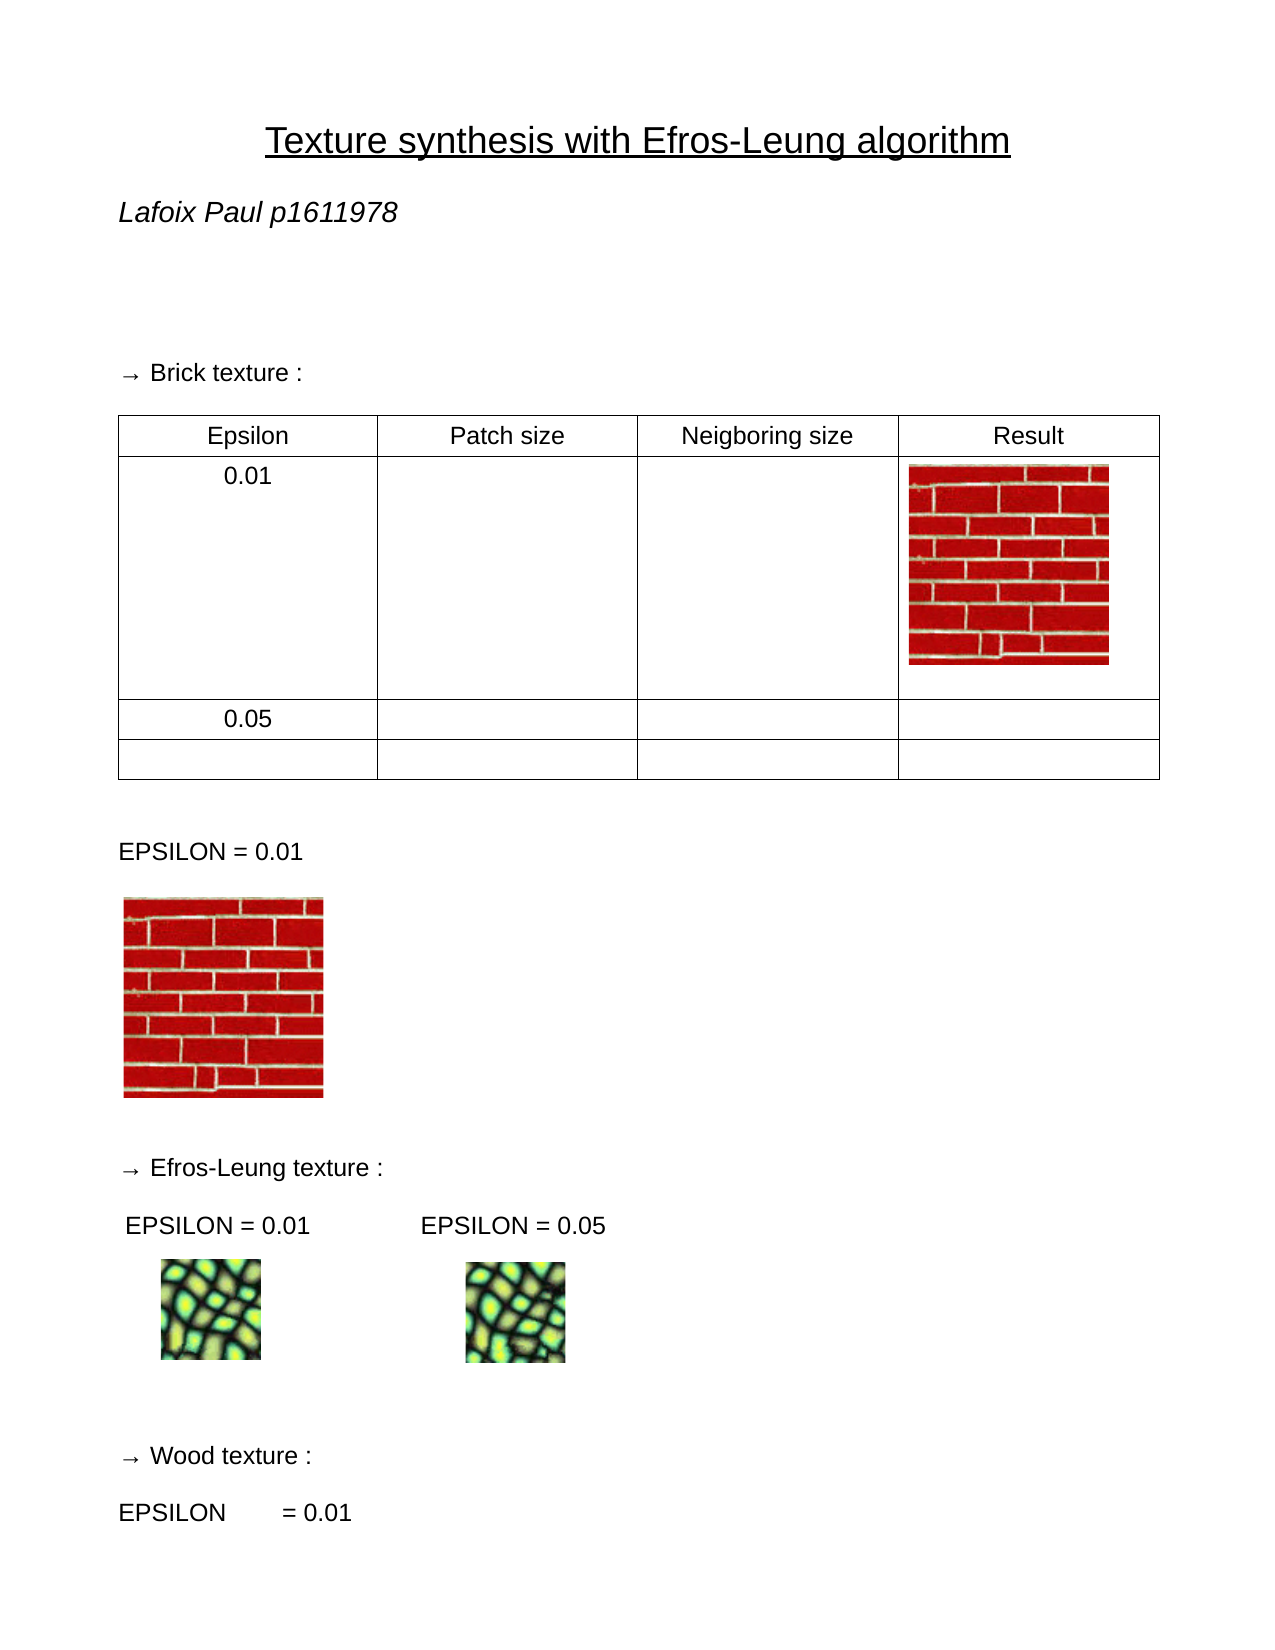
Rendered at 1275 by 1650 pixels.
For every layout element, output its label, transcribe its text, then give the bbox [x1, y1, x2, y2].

table_header Patch size [378, 416, 637, 456]
text EPSILON = 0.01 EPSILON = 0.05 [118, 1211, 1157, 1239]
text → Efros-Leung texture : [118, 1153, 1157, 1182]
table_cell [378, 700, 637, 739]
text Texture synthesis with Efros-Leung algorithm [118, 118, 1157, 161]
text → Brick texture : [118, 358, 1157, 386]
table_cell [638, 700, 898, 739]
table_cell [638, 740, 898, 779]
table_header Result [899, 416, 1159, 456]
table_cell [899, 740, 1159, 779]
picture [908, 464, 1109, 665]
table_cell [378, 740, 637, 779]
table_cell [899, 457, 1159, 699]
table_cell [119, 740, 377, 779]
picture [160, 1259, 261, 1360]
table_cell [899, 700, 1159, 739]
table_cell [378, 457, 637, 699]
text EPSILON = 0.01 [118, 1498, 1157, 1527]
picture [123, 897, 324, 1098]
text EPSILON = 0.01 [118, 837, 1157, 866]
picture [465, 1262, 566, 1363]
table_header Neigboring size [638, 416, 898, 456]
table_cell 0.05 [119, 700, 377, 739]
text Lafoix Paul p1611978 [118, 195, 1157, 228]
table_cell 0.01 [119, 457, 377, 699]
table_header Epsilon [119, 416, 377, 456]
text → Wood texture : [118, 1441, 1157, 1469]
table_cell [638, 457, 898, 699]
